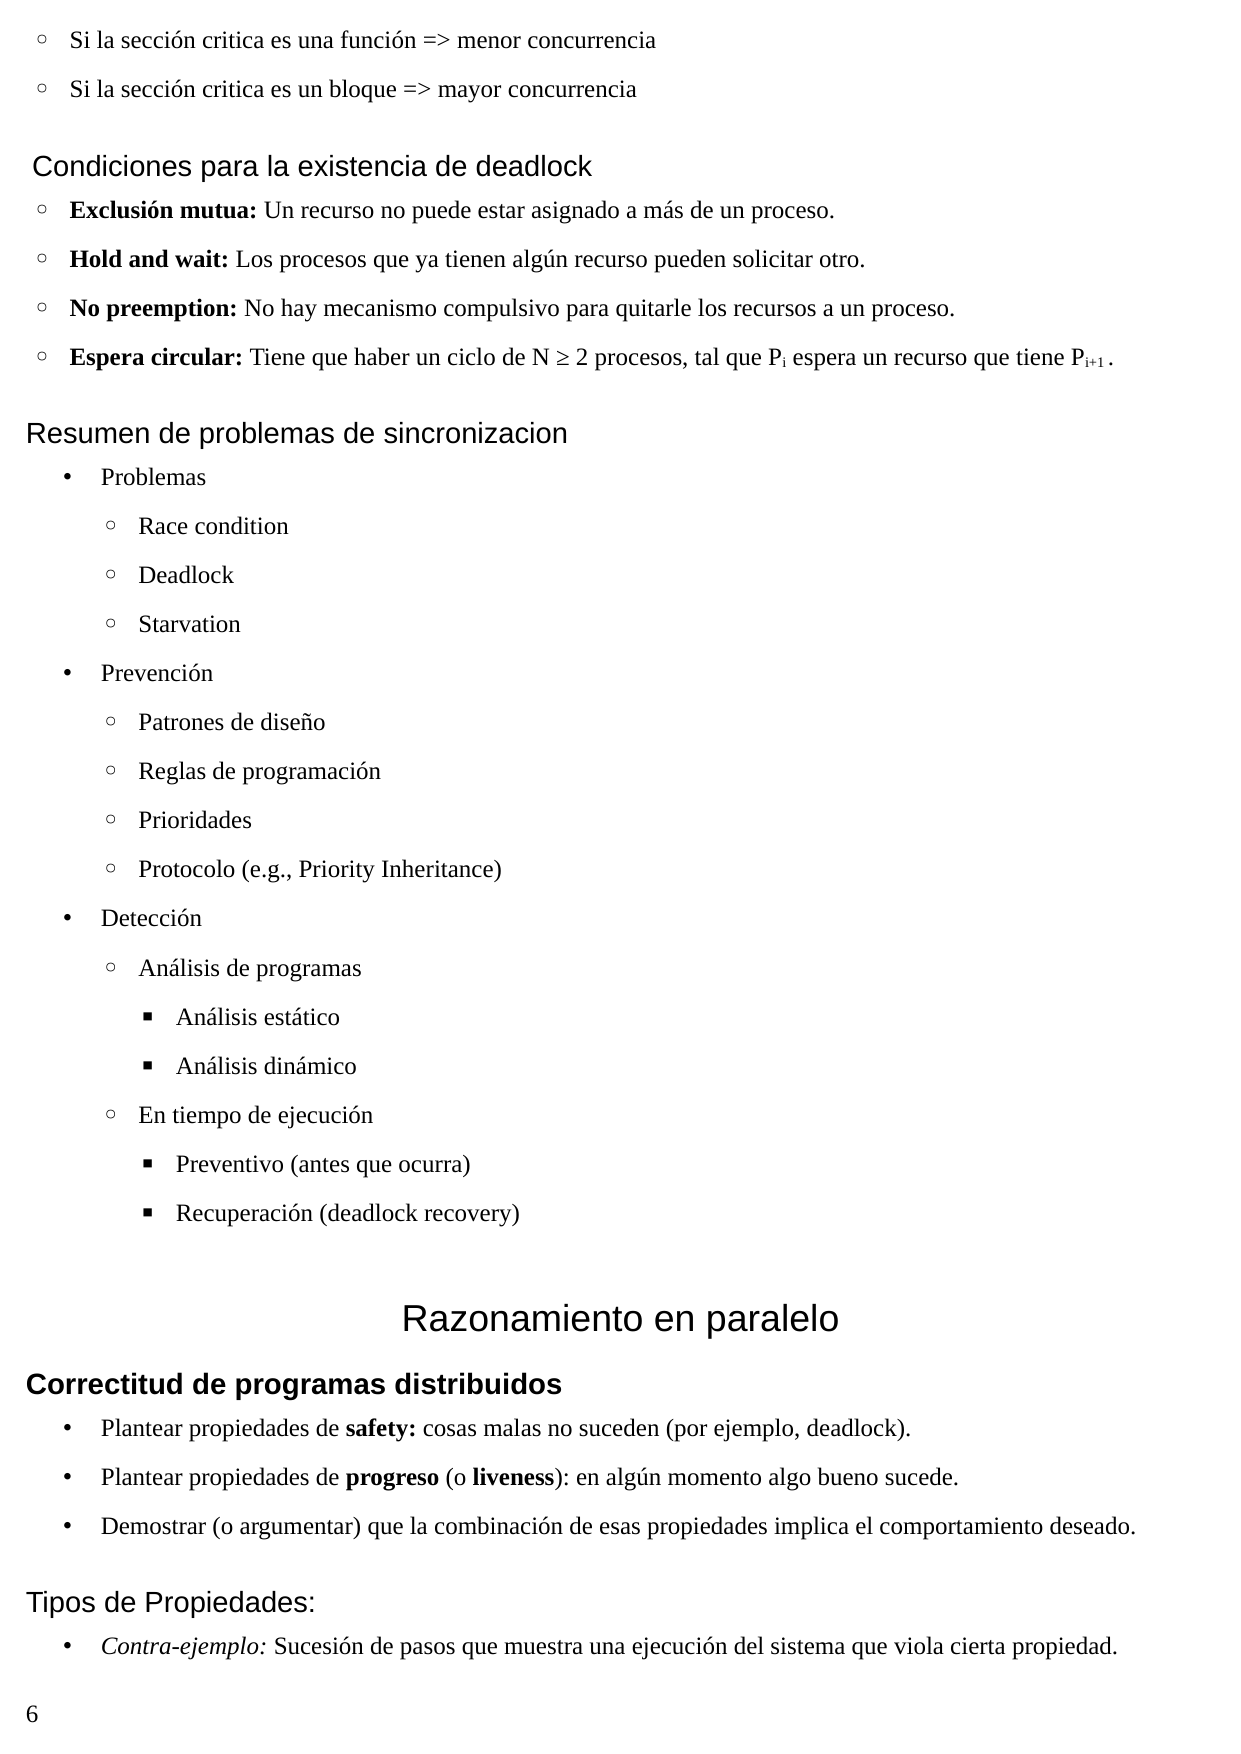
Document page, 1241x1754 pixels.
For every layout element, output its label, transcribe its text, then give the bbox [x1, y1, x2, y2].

list Plantear propiedades de progreso (o liveness): en algún momento algo bueno sucede. [63, 1462, 1215, 1491]
list En tiempo de ejecución [101, 1100, 1215, 1128]
list Si la sección critica es un bloque => mayor concurrencia [32, 74, 1215, 103]
list Prioridades [101, 805, 1215, 834]
list Deadlock [101, 560, 1215, 589]
list Protocolo (e.g., Priority Inheritance) [101, 854, 1215, 883]
list No preemption: No hay mecanismo compulsivo para quitarle los recursos a un proceso. [32, 293, 1215, 322]
list Prevención [63, 658, 1215, 687]
subtitle Resumen de problemas de sincronizacion [26, 416, 1215, 449]
subtitle Razonamiento en paralelo [26, 1253, 1215, 1339]
list Plantear propiedades de safety: cosas malas no suceden (por ejemplo, deadlock). [63, 1413, 1215, 1442]
subtitle Condiciones para la existencia de deadlock [0, 149, 1215, 182]
list Exclusión mutua: Un recurso no puede estar asignado a más de un proceso. [32, 195, 1215, 223]
list Si la sección critica es una función => menor concurrencia [32, 26, 1215, 54]
list Análisis dinámico [138, 1051, 1215, 1079]
list Contra-ejemplo: Sucesión de pasos que muestra una ejecución del sistema que viola cierta propiedad. [63, 1631, 1215, 1660]
list Preventivo (antes que ocurra) [138, 1149, 1215, 1178]
subtitle Correctitud de programas distribuidos [26, 1367, 1215, 1400]
list Patrones de diseño [101, 707, 1215, 736]
list Demostrar (o argumentar) que la combinación de esas propiedades implica el comportamiento deseado. [63, 1511, 1215, 1540]
list Hold and wait: Los procesos que ya tienen algún recurso pueden solicitar otro. [32, 244, 1215, 272]
list Análisis estático [138, 1002, 1215, 1030]
list Recuperación (deadlock recovery) [138, 1198, 1215, 1227]
list Espera circular: Tiene que haber un ciclo de N ≥ 2 procesos, tal que Pi espera un recurso que tiene Pi+1 . [32, 342, 1215, 371]
list Starvation [101, 609, 1215, 638]
list Reglas de programación [101, 756, 1215, 785]
list Problemas [63, 462, 1215, 491]
subtitle Tipos de Propiedades: [26, 1585, 1215, 1618]
list Análisis de programas [101, 953, 1215, 981]
list Detección [63, 903, 1215, 932]
list Race condition [101, 511, 1215, 540]
